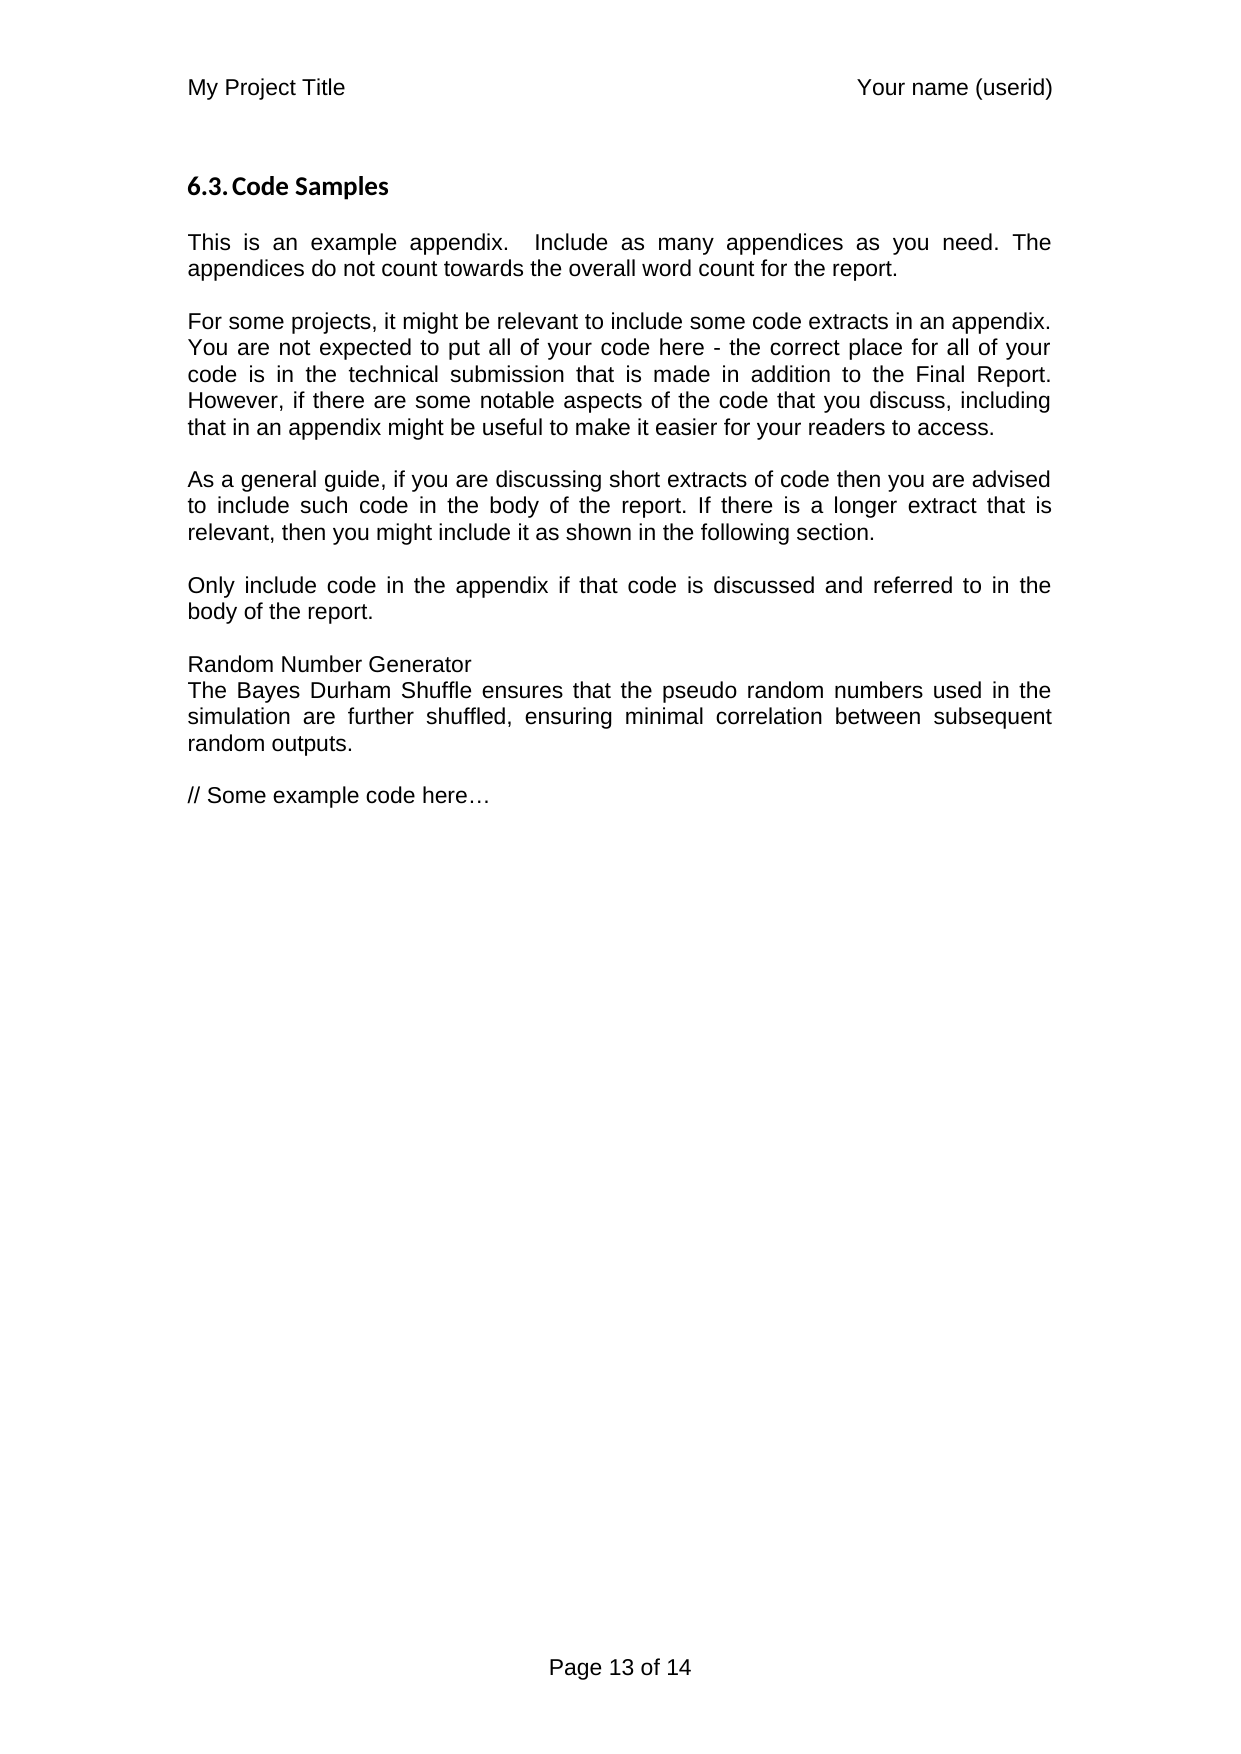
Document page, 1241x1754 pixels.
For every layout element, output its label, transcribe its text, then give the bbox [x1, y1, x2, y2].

text Only include code in the appendix if that code is discussed and referred to in the body of the report. [187, 572, 1053, 624]
text As a general guide, if you are discussing short extracts of code then you are advised to include such code in the body of the report. If there is a longer extract that is relevant, then you might include it as shown in the following section. [187, 466, 1053, 545]
text This is an example appendix. Include as many appendices as you need. The appendices do not count towards the overall word count for the report. [187, 229, 1053, 282]
text The Bayes Durham Shuffle ensures that the pseudo random numbers used in the simulation are further shuffled, ensuring minimal correlation between subsequent random outputs. [187, 677, 1053, 756]
text // Some example code here… [187, 782, 1053, 809]
text For some projects, it might be relevant to include some code extracts in an appendix. You are not expected to put all of your code here - the correct place for all of your code is in the technical submission that is made in addition to the Final Report. However, if there are some notable aspects of the code that you discuss, including that in an appendix might be useful to make it easier for your readers to access. [187, 308, 1053, 440]
subtitle Code Samples [187, 169, 1053, 203]
text Random Number Generator [187, 651, 1053, 677]
